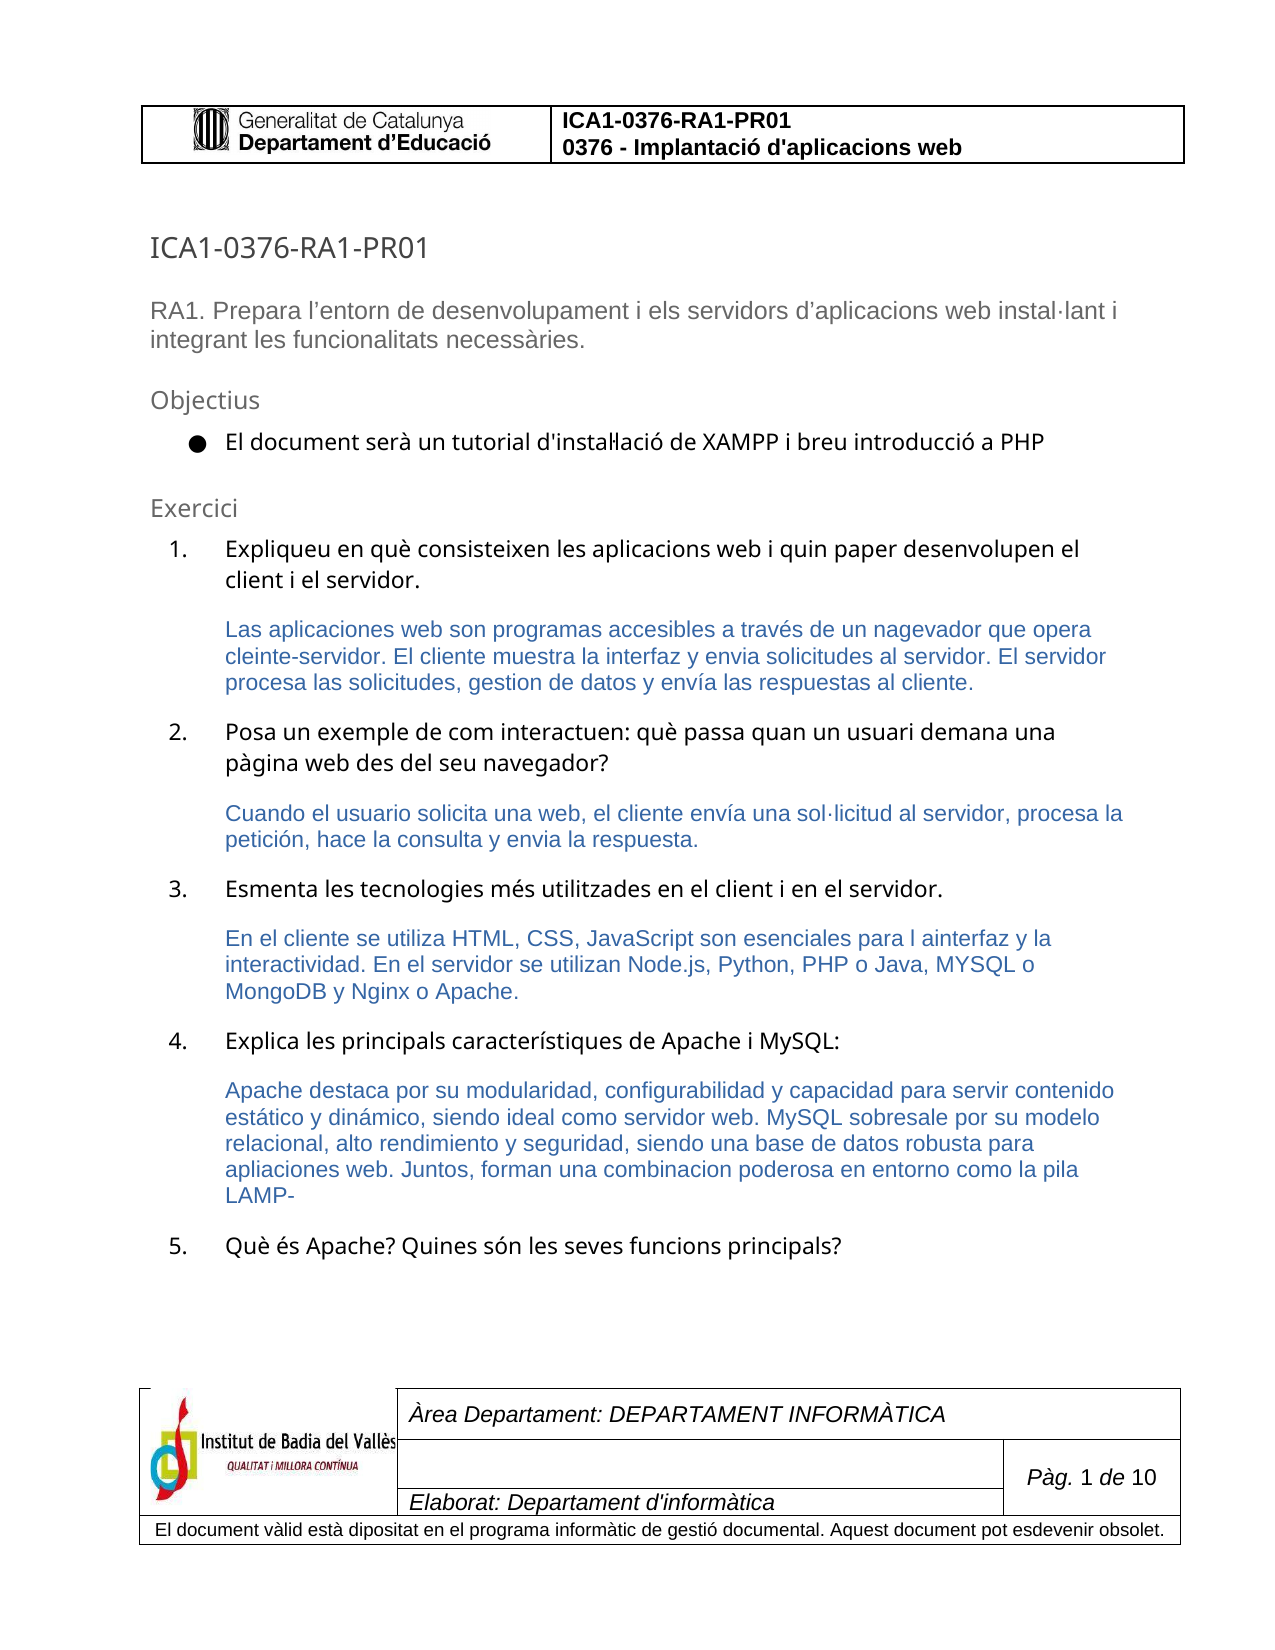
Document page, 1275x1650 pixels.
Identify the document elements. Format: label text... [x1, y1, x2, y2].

subtitle Objectius [150, 383, 1125, 417]
list Cuando el usuario solicita una web, el cliente envía una sol·licitud al servidor, procesa la petición, hace la consulta y envia la respuesta. [187, 799, 1125, 852]
list Esmenta les tecnologies més utilitzades en el client i en el servidor. [187, 873, 1125, 904]
list El document serà un tutorial d'instal·lació de XAMPP i breu introducció a PHP [187, 425, 1125, 457]
list Posa un exemple de com interactuen: què passa quan un usuari demana una pàgina web des del seu navegador? [187, 716, 1125, 779]
picture [150, 1388, 396, 1510]
list Las aplicaciones web son programas accesibles a través de un nagevador que opera cleinte-servidor. El cliente muestra la interfaz y envia solicitudes al servidor. El servidor procesa las solicitudes, gestion de datos y envía las respuestas al cliente. [187, 616, 1125, 695]
list En el cliente se utiliza HTML, CSS, JavaScript son esenciales para l ainterfaz y la interactividad. En el servidor se utilizan Node.js, Python, PHP o Java, MYSQL o MongoDB y Nginx o Apache. [187, 925, 1125, 1004]
subtitle RA1. Prepara l’entorn de desenvolupament i els servidors d’aplicacions web instal·lant i integrant les funcionalitats necessàries. [150, 296, 1125, 354]
picture [193, 107, 491, 155]
subtitle ICA1-0376-RA1-PR01 [150, 227, 1125, 267]
list Explica les principals característiques de Apache i MySQL: [187, 1025, 1125, 1056]
list Expliqueu en què consisteixen les aplicacions web i quin paper desenvolupen el client i el servidor. [187, 533, 1125, 595]
subtitle Exercici [150, 491, 1125, 524]
list Apache destaca por su modularidad, configurabilidad y capacidad para servir contenido estático y dinámico, siendo ideal como servidor web. MySQL sobresale por su modelo relacional, alto rendimiento y seguridad, siendo una base de datos robusta para apliaciones web. Juntos, forman una combinacion poderosa en entorno como la pila LAMP- [187, 1077, 1125, 1209]
list Què és Apache? Quines són les seves funcions principals? [187, 1230, 1125, 1261]
